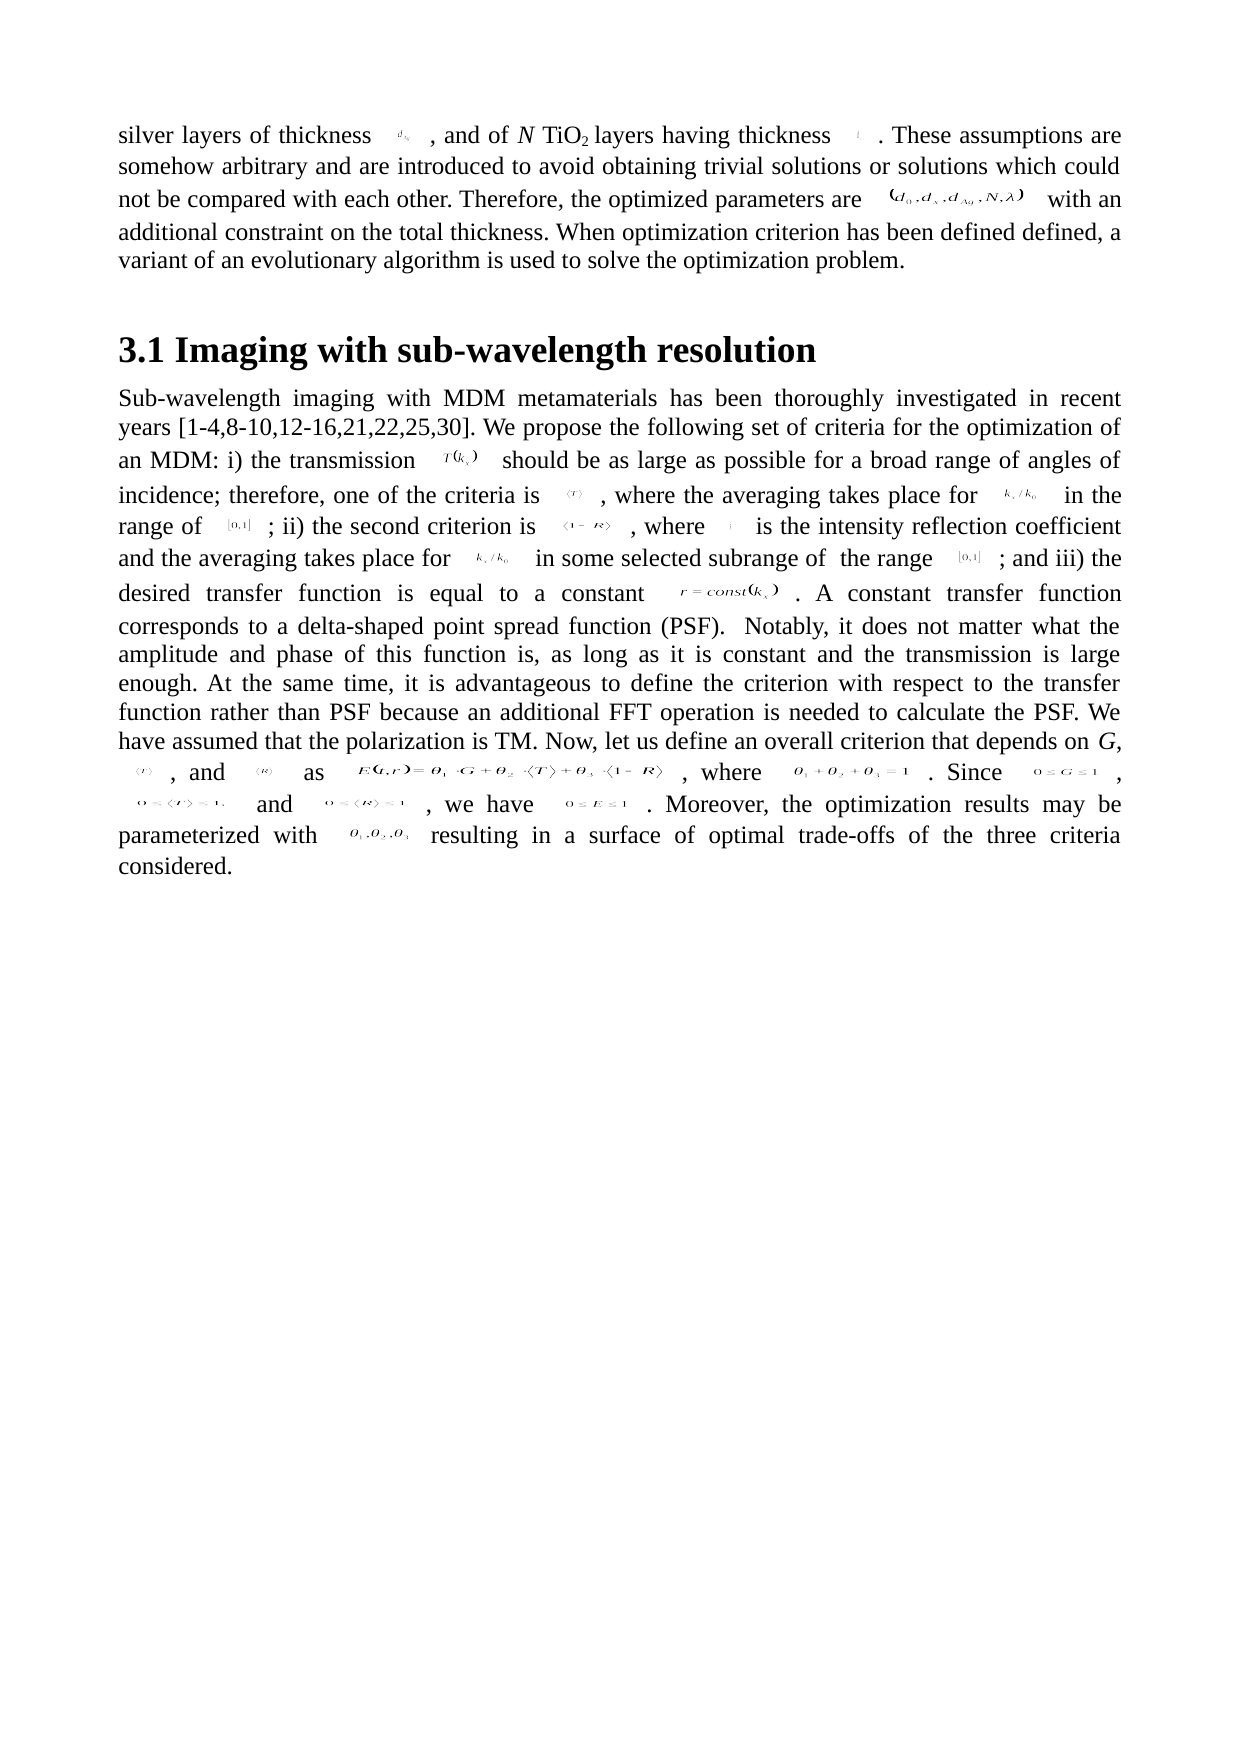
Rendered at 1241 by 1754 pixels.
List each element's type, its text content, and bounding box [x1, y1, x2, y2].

subtitle 3.1 Imaging with sub-wavelength resolution [118, 328, 1122, 371]
text Sub-wavelength imaging with MDM metamaterials has been thoroughly investigated in recent years [1-4,8-10,12-16,21,22,25,30]. We propose the following set of criteria for the optimization of an MDM: i) the transmission should be as large as possible for a broad range of angles of incidence; therefore, one of the criteria is , where the averaging takes place for in the range of ; ii) the second criterion is , where is the intensity reflection coefficient and the averaging takes place for in some selected subrange of the range ; and iii) the desired transfer function is equal to a constant . A constant transfer function corresponds to a delta-shaped point spread function (PSF). Notably, it does not matter what the amplitude and phase of this function is, as long as it is constant and the transmission is large enough. At the same time, it is advantageous to define the criterion with respect to the transfer function rather than PSF because an additional FFT operation is needed to calculate the PSF. We have assumed that the polarization is TM. Now, let us define an overall criterion that depends on G, , and as , where . Since , and , we have . Moreover, the optimization results may be parameterized with resulting in a surface of optimal trade-offs of the three criteria considered. [118, 383, 1122, 880]
text silver layers of thickness , and of N TiO2 layers having thickness . These assumptions are somehow arbitrary and are introduced to avoid obtaining trivial solutions or solutions which could not be compared with each other. Therefore, the optimized parameters are with an additional constraint on the total thickness. When optimization criterion has been defined defined, a variant of an evolutionary algorithm is used to solve the optimization problem. [118, 118, 1122, 274]
